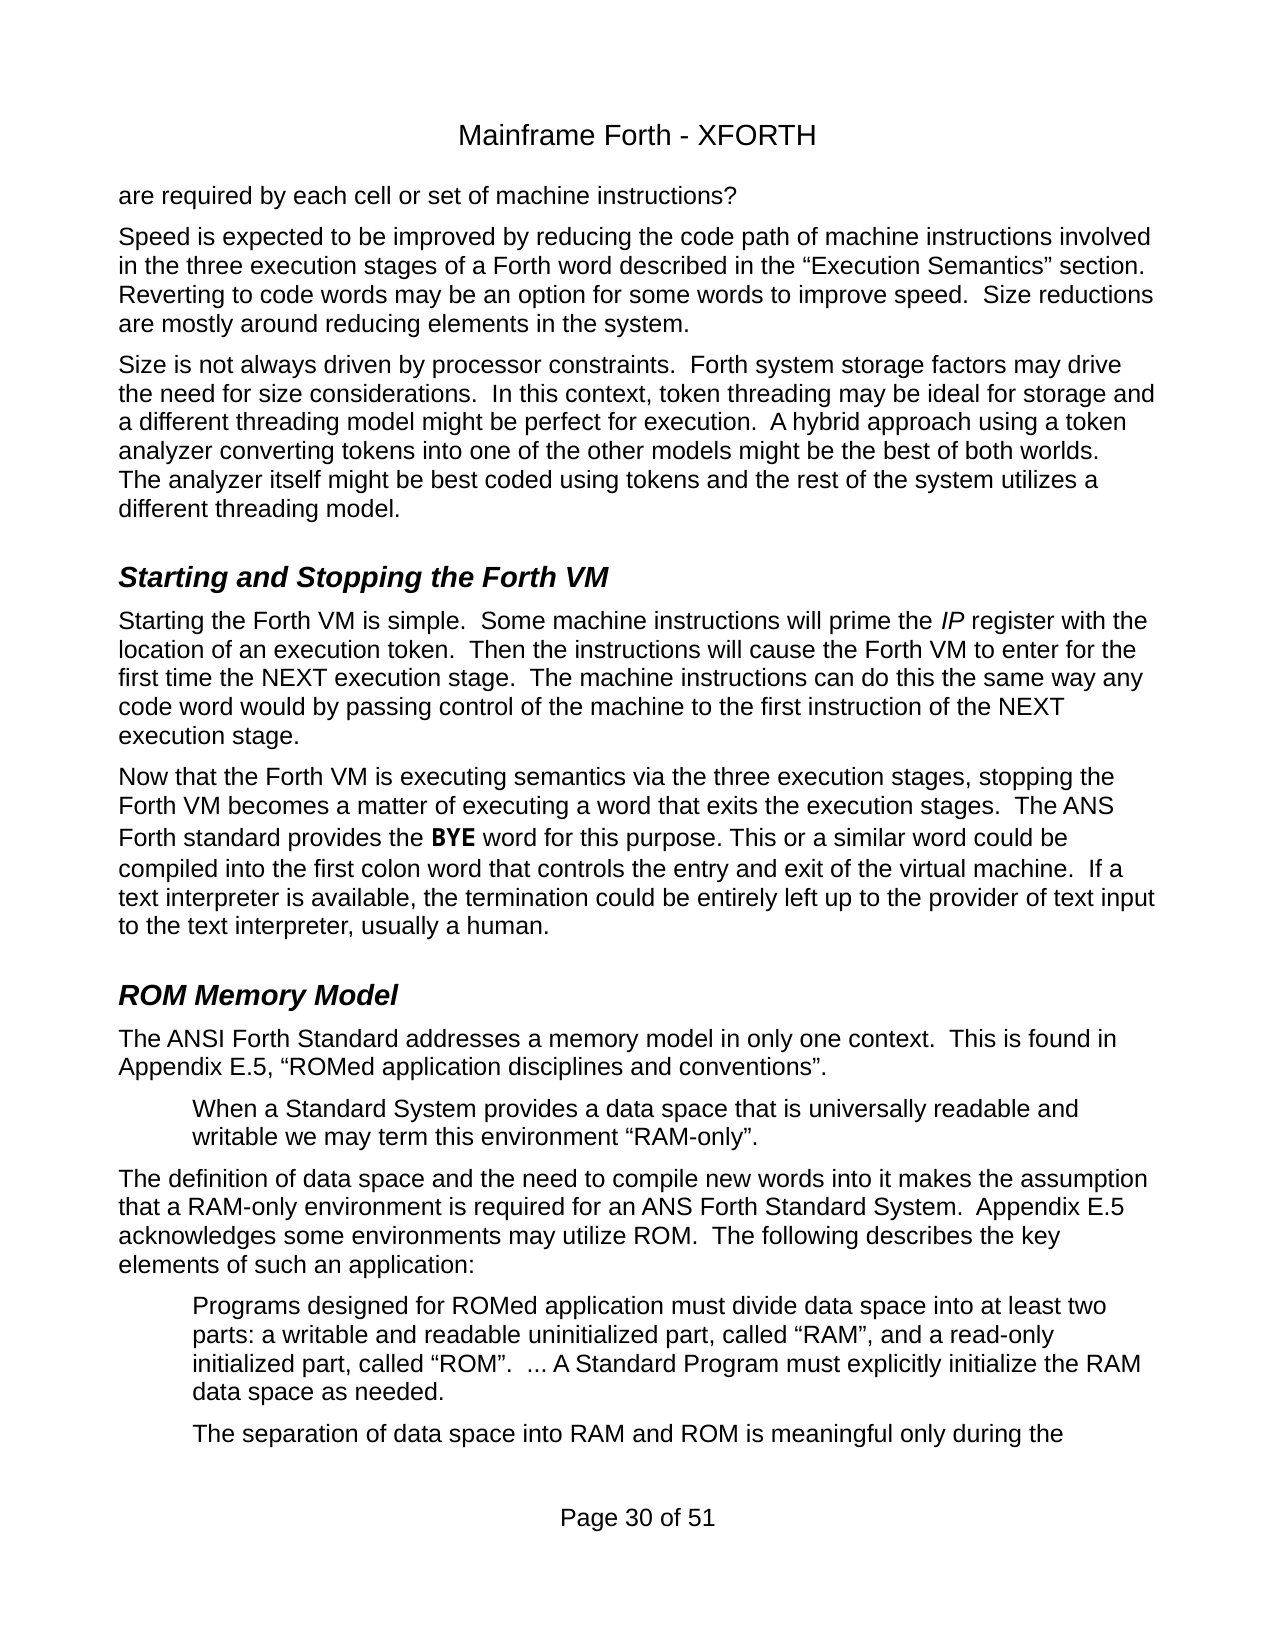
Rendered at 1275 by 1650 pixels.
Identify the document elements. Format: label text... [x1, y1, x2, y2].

text Size is not always driven by processor constraints. Forth system storage factors may drive the need for size considerations. In this context, token threading may be ideal for storage and a different threading model might be perfect for execution. A hybrid approach using a token analyzer converting tokens into one of the other models might be the best of both worlds. The analyzer itself might be best coded using tokens and the rest of the system utilizes a different threading model. [118, 350, 1157, 522]
text When a Standard System provides a data space that is universally readable and writable we may term this environment “RAM-only”. [192, 1093, 1157, 1151]
subtitle Starting and Stopping the Forth VM [118, 560, 1157, 593]
text The separation of data space into RAM and ROM is meaningful only during the [192, 1418, 1157, 1447]
text Now that the Forth VM is executing semantics via the three execution stages, stopping the Forth VM becomes a matter of executing a word that exits the execution stages. The ANS Forth standard provides the BYE word for this purpose. This or a similar word could be compiled into the first colon word that controls the entry and exit of the virtual machine. If a text interpreter is available, the termination could be entirely left up to the provider of text input to the text interpreter, usually a human. [118, 762, 1157, 940]
text The ANSI Forth Standard addresses a memory model in only one context. This is found in Appendix E.5, “ROMed application disciplines and conventions”. [118, 1023, 1157, 1081]
text Programs designed for ROMed application must divide data space into at least two parts: a writable and readable uninitialized part, called “RAM”, and a read-only initialized part, called “ROM”. ... A Standard Program must explicitly initialize the RAM data space as needed. [192, 1291, 1157, 1406]
subtitle ROM Memory Model [118, 977, 1157, 1011]
text Speed is expected to be improved by reducing the code path of machine instructions involved in the three execution stages of a Forth word described in the “Execution Semantics” section. Reverting to code words may be an option for some words to improve speed. Size reductions are mostly around reducing elements in the system. [118, 222, 1157, 337]
text The definition of data space and the need to compile new words into it makes the assumption that a RAM-only environment is required for an ANS Forth Standard System. Appendix E.5 acknowledges some environments may utilize ROM. The following describes the key elements of such an application: [118, 1163, 1157, 1278]
text Starting the Forth VM is simple. Some machine instructions will prime the IP register with the location of an execution token. Then the instructions will cause the Forth VM to enter for the first time the NEXT execution stage. The machine instructions can do this the same way any code word would by passing control of the machine to the first instruction of the NEXT execution stage. [118, 606, 1157, 750]
text are required by each cell or set of machine instructions? [118, 181, 1157, 210]
